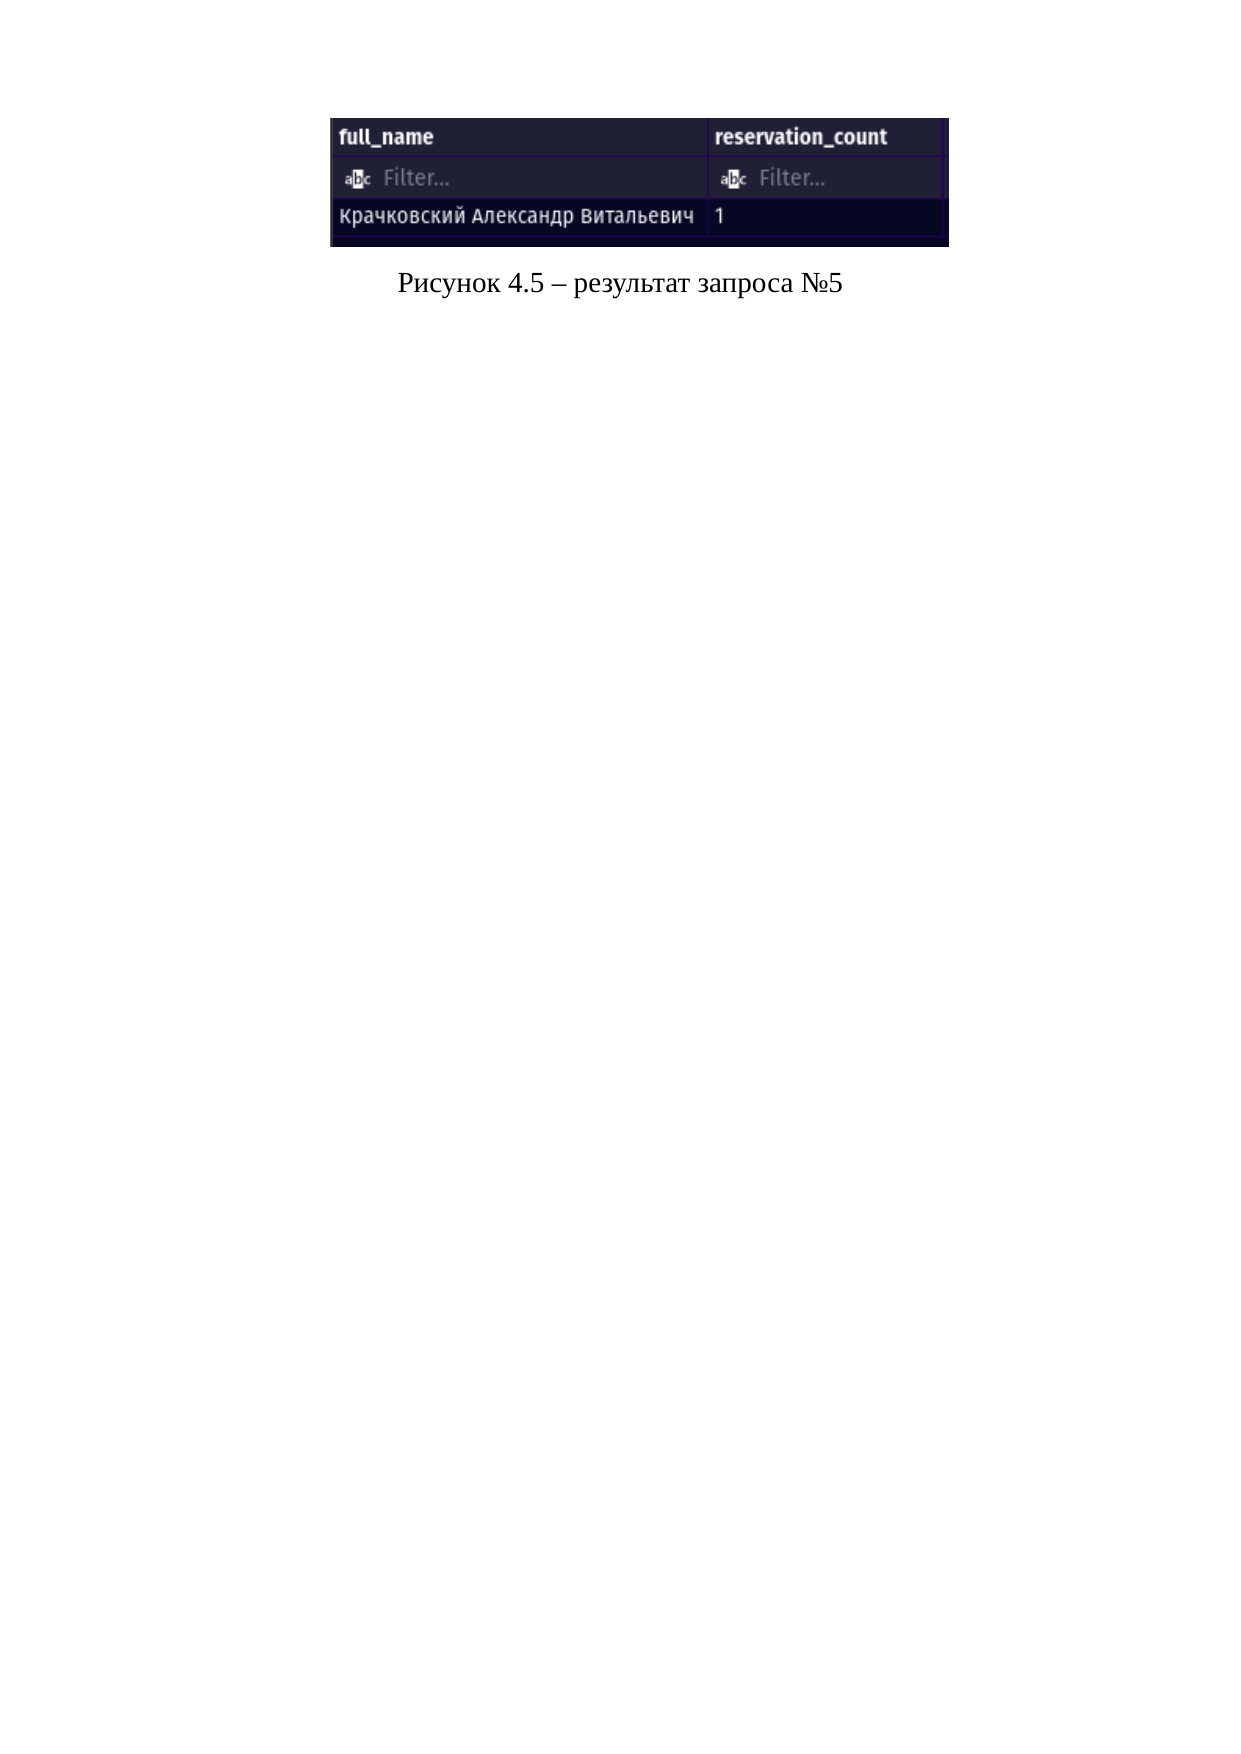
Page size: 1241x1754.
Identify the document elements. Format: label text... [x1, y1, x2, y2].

text Рисунок 4.5 – результат запроса №5 [118, 265, 1122, 298]
picture [330, 118, 949, 247]
